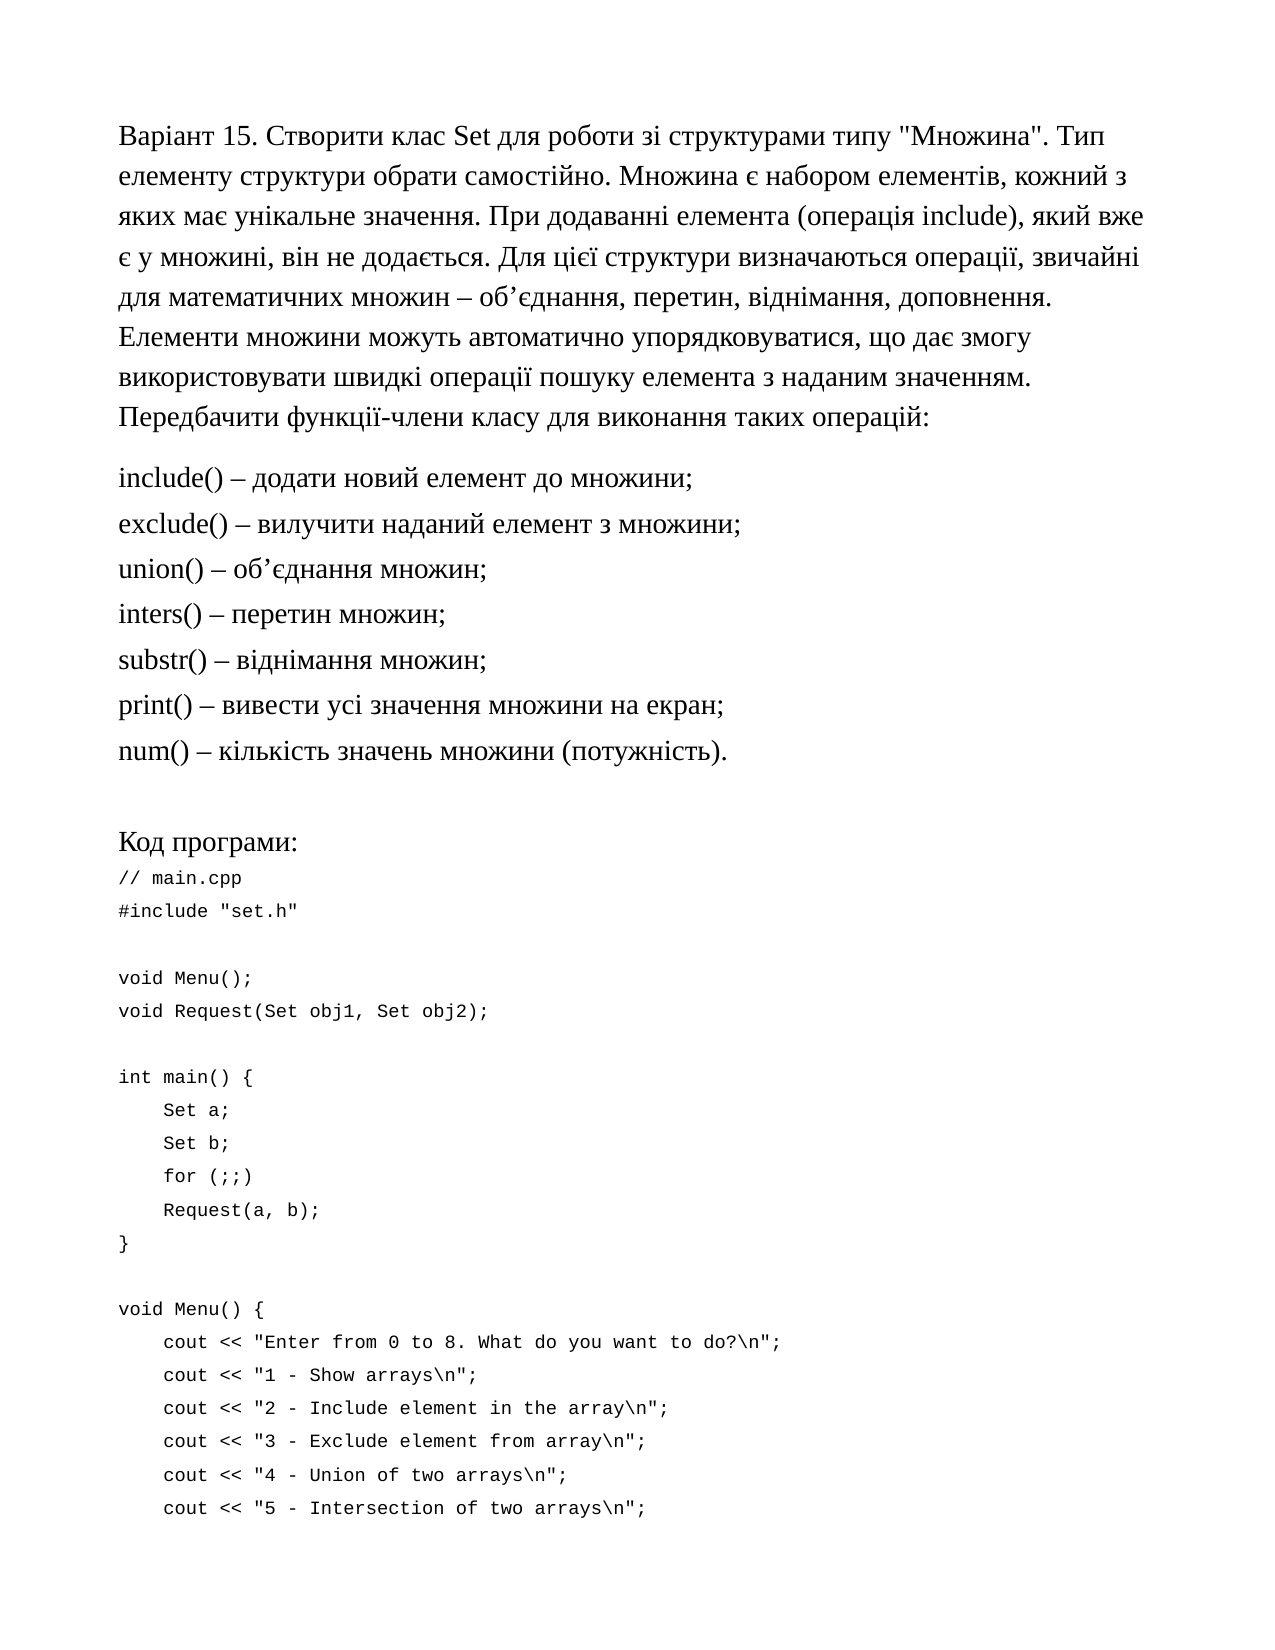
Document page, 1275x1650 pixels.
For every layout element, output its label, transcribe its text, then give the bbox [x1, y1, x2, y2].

text print() – вивести усі значення множини на екран; [118, 687, 1157, 721]
text cout << "Enter from 0 to 8. What do you want to do?\n"; [118, 1333, 1157, 1354]
text void Menu() { [118, 1300, 1157, 1321]
text #include "set.h" [118, 902, 1157, 923]
text union() – об’єднання множин; [118, 551, 1157, 585]
text cout << "3 - Exclude element from array\n"; [118, 1432, 1157, 1453]
text int main() { [118, 1068, 1157, 1089]
text void Request(Set obj1, Set obj2); [118, 1002, 1157, 1023]
text Код програми: [118, 824, 1157, 857]
text Set b; [118, 1134, 1157, 1155]
text num() – кількість значень множини (потужність). [118, 733, 1157, 766]
text substr() – віднімання множин; [118, 642, 1157, 676]
text void Menu(); [118, 968, 1157, 990]
text Варіант 15. Створити клас Set для роботи зі структурами типу "Множина". Тип елементу структури обрати самостійно. Множина є набором елементів, кожний з яких має унікальне значення. При додаванні елемента (операція include), який вже є у множині, він не додається. Для цієї структури визначаються операції, звичайні для математичних множин – об’єднання, перетин, віднімання, доповнення. Елементи множини можуть автоматично упорядковуватися, що дає змогу використовувати швидкі операції пошуку елемента з наданим значенням. Передбачити функції-члени класу для виконання таких операцій: [118, 118, 1157, 433]
text inters() – перетин множин; [118, 597, 1157, 630]
text for (;;) [118, 1167, 1157, 1188]
text cout << "1 - Show arrays\n"; [118, 1366, 1157, 1387]
text cout << "2 - Include element in the array\n"; [118, 1399, 1157, 1420]
text cout << "5 - Intersection of two arrays\n"; [118, 1498, 1157, 1520]
text // main.cpp [118, 869, 1157, 890]
text Request(a, b); [118, 1200, 1157, 1222]
text Set a; [118, 1101, 1157, 1122]
text exclude() – вилучити наданий елемент з множини; [118, 506, 1157, 539]
text іnclude() – додати новий елемент до множини; [118, 460, 1157, 494]
text } [118, 1233, 1157, 1255]
text cout << "4 - Union of two arrays\n"; [118, 1465, 1157, 1487]
